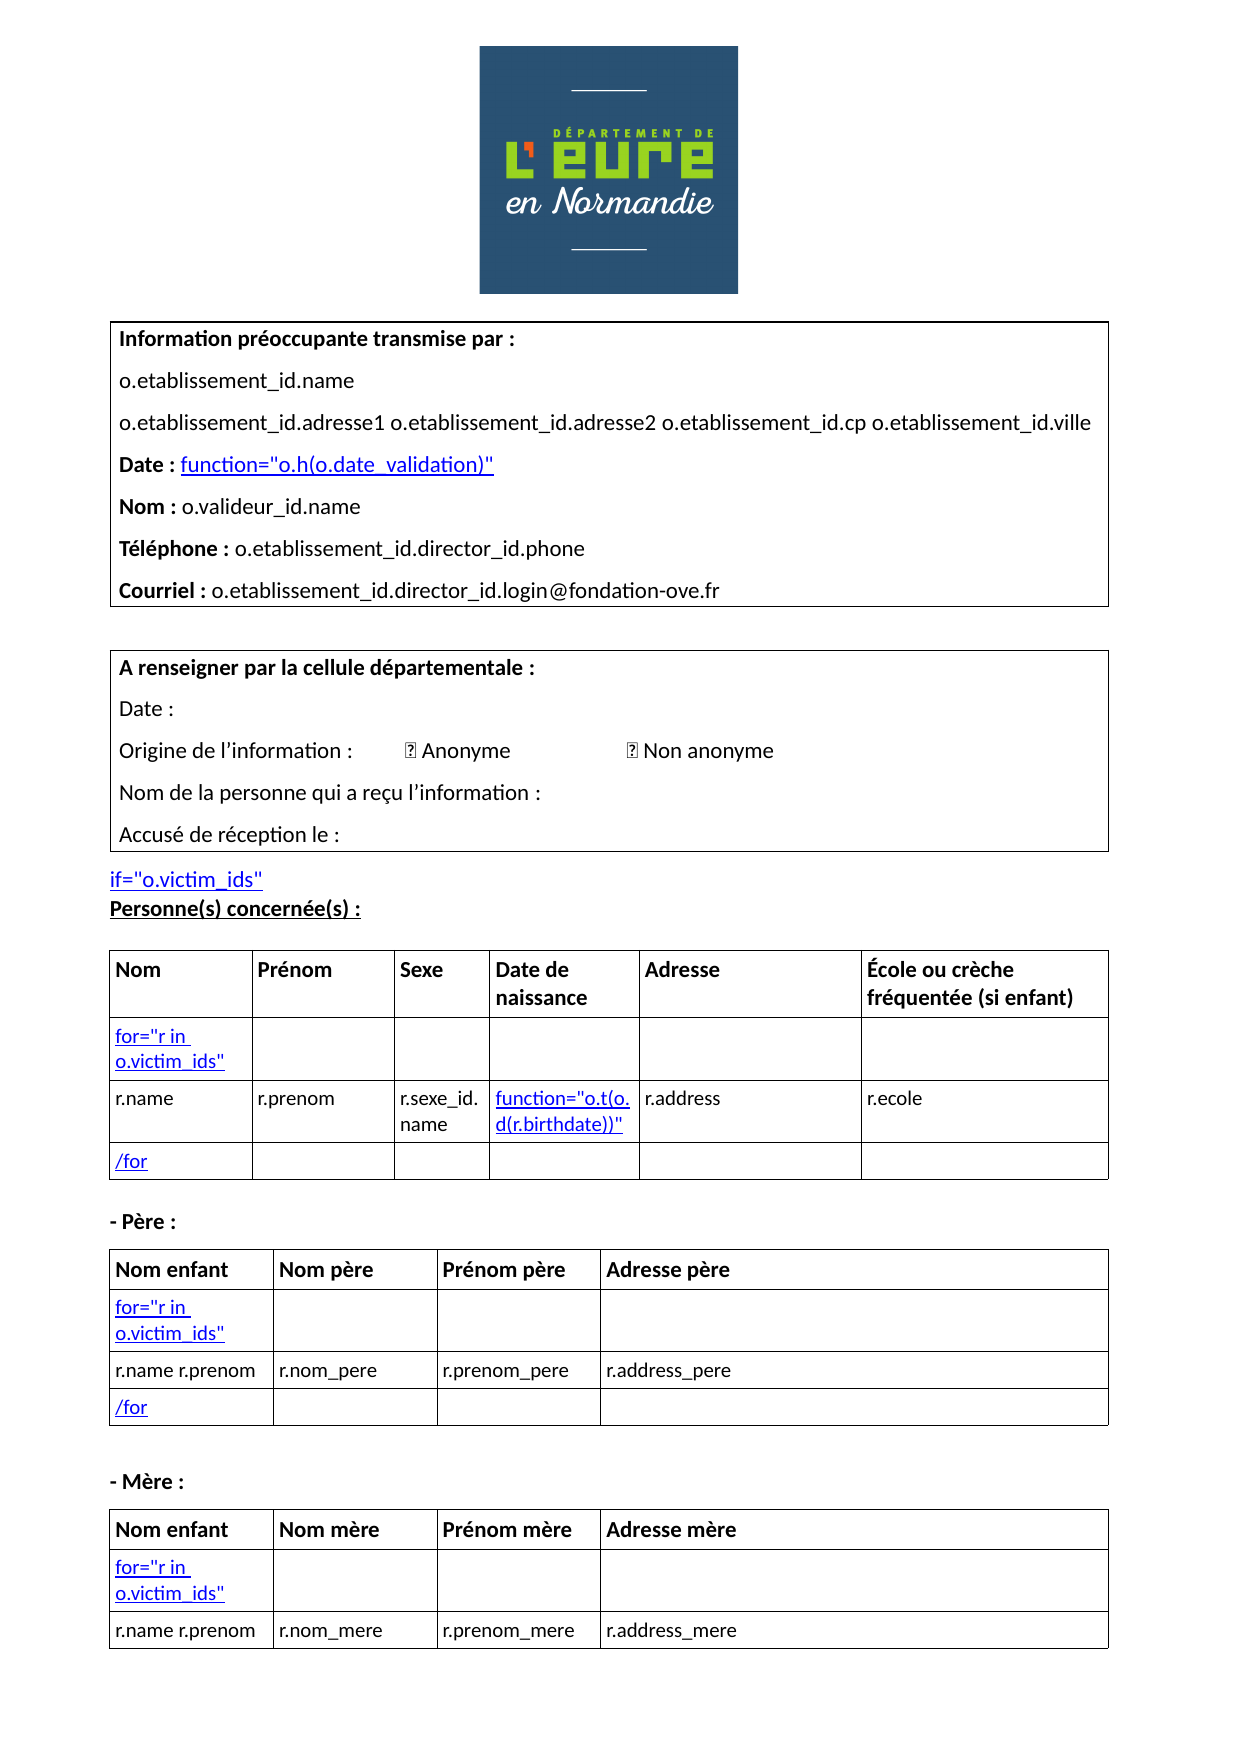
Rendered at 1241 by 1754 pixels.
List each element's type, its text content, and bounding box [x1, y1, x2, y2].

table_cell r.prenom_pere [438, 1352, 600, 1388]
table_cell r.name [110, 1081, 252, 1142]
table_cell [601, 1389, 1108, 1425]
table_cell r.address [640, 1081, 861, 1142]
table_cell [274, 1389, 437, 1425]
table_cell [862, 1018, 1108, 1080]
picture [479, 46, 739, 294]
table_cell r.address_mere [601, 1612, 1108, 1648]
table_cell [640, 1143, 861, 1179]
table_cell /for [110, 1143, 252, 1179]
table_header Nom mère [274, 1510, 437, 1549]
table_cell [640, 1018, 861, 1080]
table_cell [438, 1290, 600, 1351]
table_header Adresse [640, 951, 861, 1017]
text Date : [111, 691, 1108, 723]
table_cell r.nom_pere [274, 1352, 437, 1388]
table_cell for="r in o.victim_ids" [110, 1550, 273, 1611]
text - Mère : [109, 1467, 1109, 1495]
text - Père : [109, 1207, 1109, 1235]
table_header Prénom [253, 951, 394, 1017]
table_cell [395, 1143, 489, 1179]
table_header Prénom mère [438, 1510, 600, 1549]
table_header Sexe [395, 951, 489, 1017]
table_cell [438, 1550, 600, 1611]
table_header Nom enfant [110, 1250, 273, 1289]
text Personne(s) concernée(s) : [109, 894, 1109, 922]
table_cell [274, 1550, 437, 1611]
table_header Nom enfant [110, 1510, 273, 1549]
text o.etablissement_id.name [111, 363, 1108, 394]
table_header Date de naissance [490, 951, 639, 1017]
table_cell [253, 1143, 394, 1179]
table_header Adresse père [601, 1250, 1108, 1289]
table_cell for="r in o.victim_ids" [110, 1018, 252, 1080]
text Nom : o.valideur_id.name [111, 489, 1108, 520]
table_cell r.sexe_id.name [395, 1081, 489, 1142]
table_cell [253, 1018, 394, 1080]
table_cell [438, 1389, 600, 1425]
text Courriel : o.etablissement_id.director_id.login@fondation-ove.fr [111, 573, 1108, 606]
table_cell r.prenom [253, 1081, 394, 1142]
table_header Prénom père [438, 1250, 600, 1289]
text Information préoccupante transmise par : [111, 323, 1108, 352]
table_cell r.name r.prenom [110, 1612, 273, 1648]
table_cell for="r in o.victim_ids" [110, 1290, 273, 1351]
text Date : function="o.h(o.date_validation)" [111, 447, 1108, 478]
table_cell r.prenom_mere [438, 1612, 600, 1648]
text Téléphone : o.etablissement_id.director_id.phone [111, 531, 1108, 562]
table_cell function="o.t(o.d(r.birthdate))" [490, 1081, 639, 1142]
table_cell r.ecole [862, 1081, 1108, 1142]
table_cell [490, 1018, 639, 1080]
text Nom de la personne qui a reçu l’information : [111, 775, 1108, 807]
table_header École ou crèche fréquentée (si enfant) [862, 951, 1108, 1017]
table_header Adresse mère [601, 1510, 1108, 1549]
table_cell /for [110, 1389, 273, 1425]
table_header Nom [110, 951, 252, 1017]
table_cell [490, 1143, 639, 1179]
table_cell [395, 1018, 489, 1080]
table_cell r.nom_mere [274, 1612, 437, 1648]
table_cell [862, 1143, 1108, 1179]
table_cell [601, 1550, 1108, 1611]
table_cell r.name r.prenom [110, 1352, 273, 1388]
text A renseigner par la cellule départementale : [111, 651, 1108, 681]
table_cell r.address_pere [601, 1352, 1108, 1388]
text Origine de l’information :  Anonyme  Non anonyme [111, 733, 1108, 764]
text if="o.victim_ids" [109, 866, 1109, 894]
text Accusé de réception le : [111, 817, 1108, 851]
table_cell [274, 1290, 437, 1351]
text o.etablissement_id.adresse1 o.etablissement_id.adresse2 o.etablissement_id.cp o.etablissement_id.ville [111, 405, 1108, 436]
table_cell [601, 1290, 1108, 1351]
table_header Nom père [274, 1250, 437, 1289]
